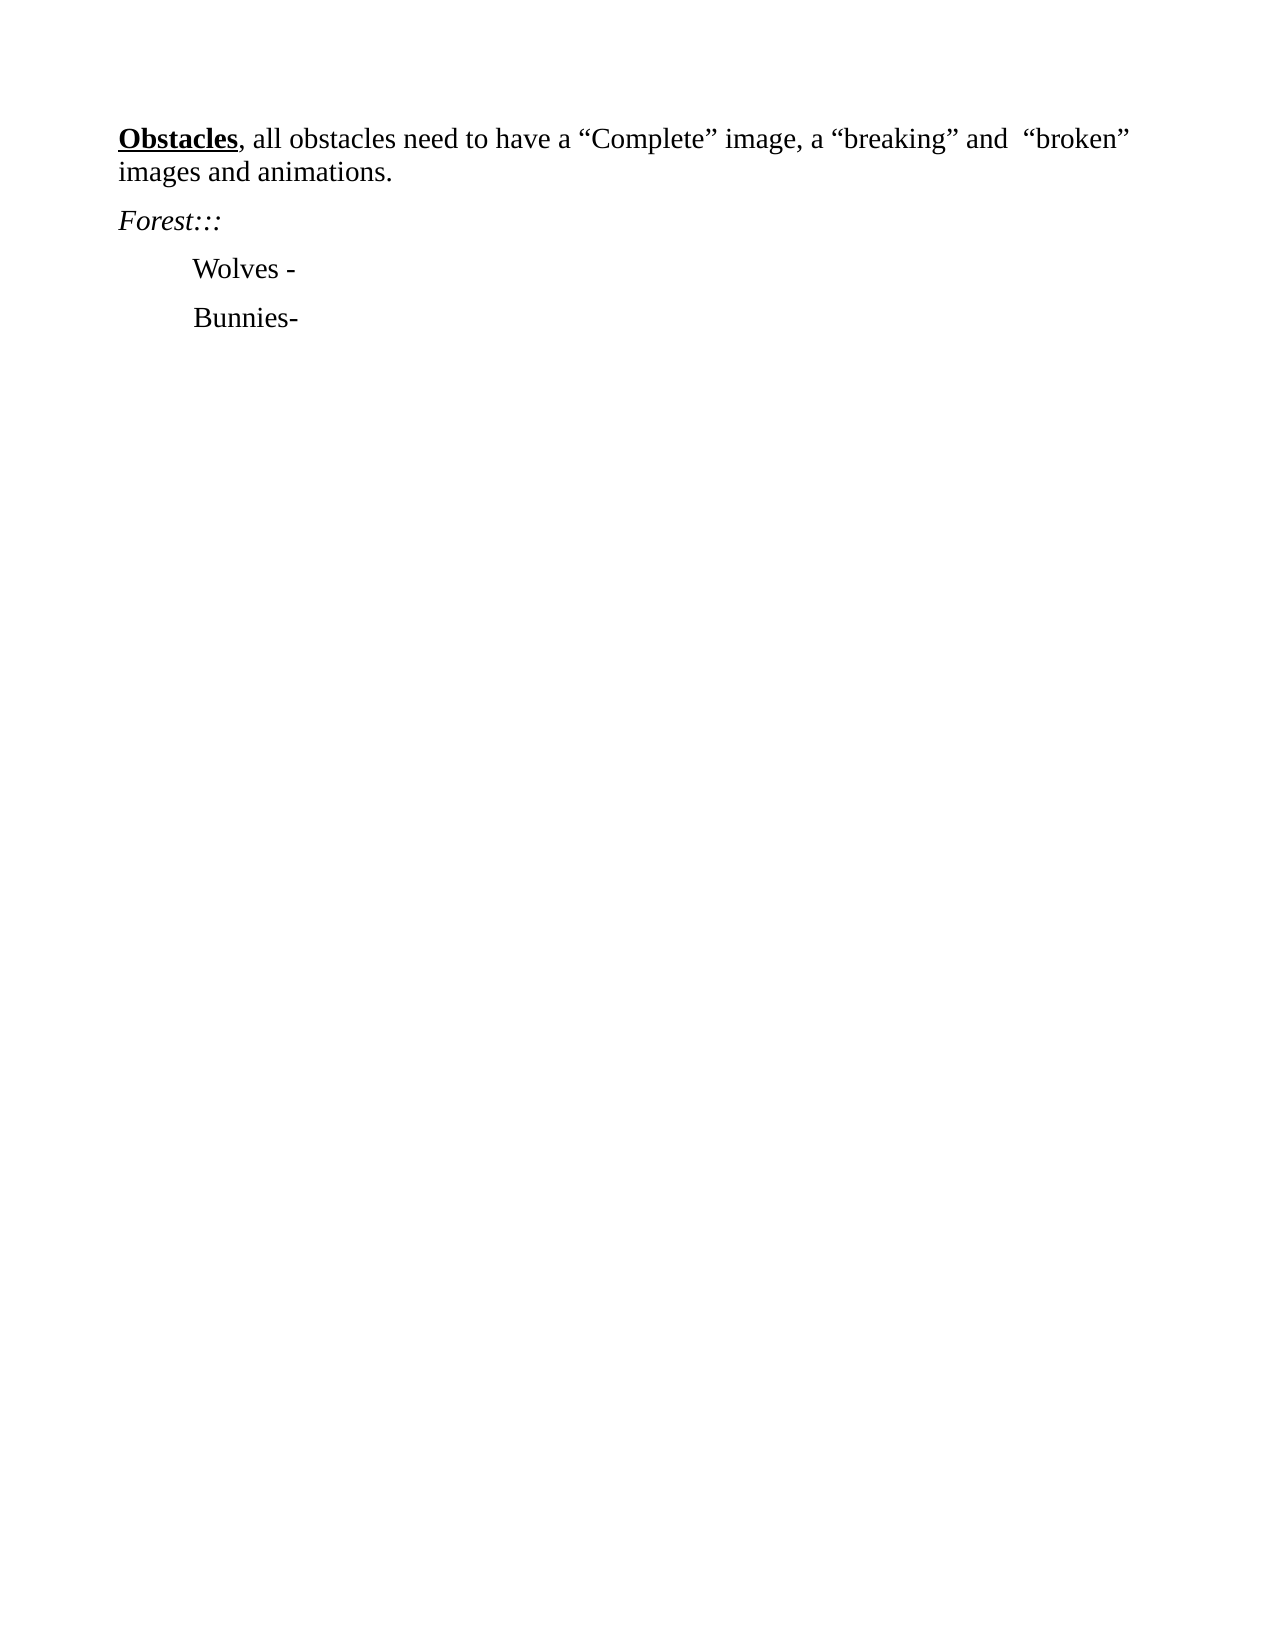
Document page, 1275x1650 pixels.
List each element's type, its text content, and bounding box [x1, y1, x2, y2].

text Obstacles, all obstacles need to have a “Complete” image, a “breaking” and “broken” images and animations. [118, 121, 1157, 188]
text Forest::: [118, 203, 1157, 237]
text Wolves - [118, 251, 1157, 285]
text Bunnies- [193, 300, 1157, 333]
